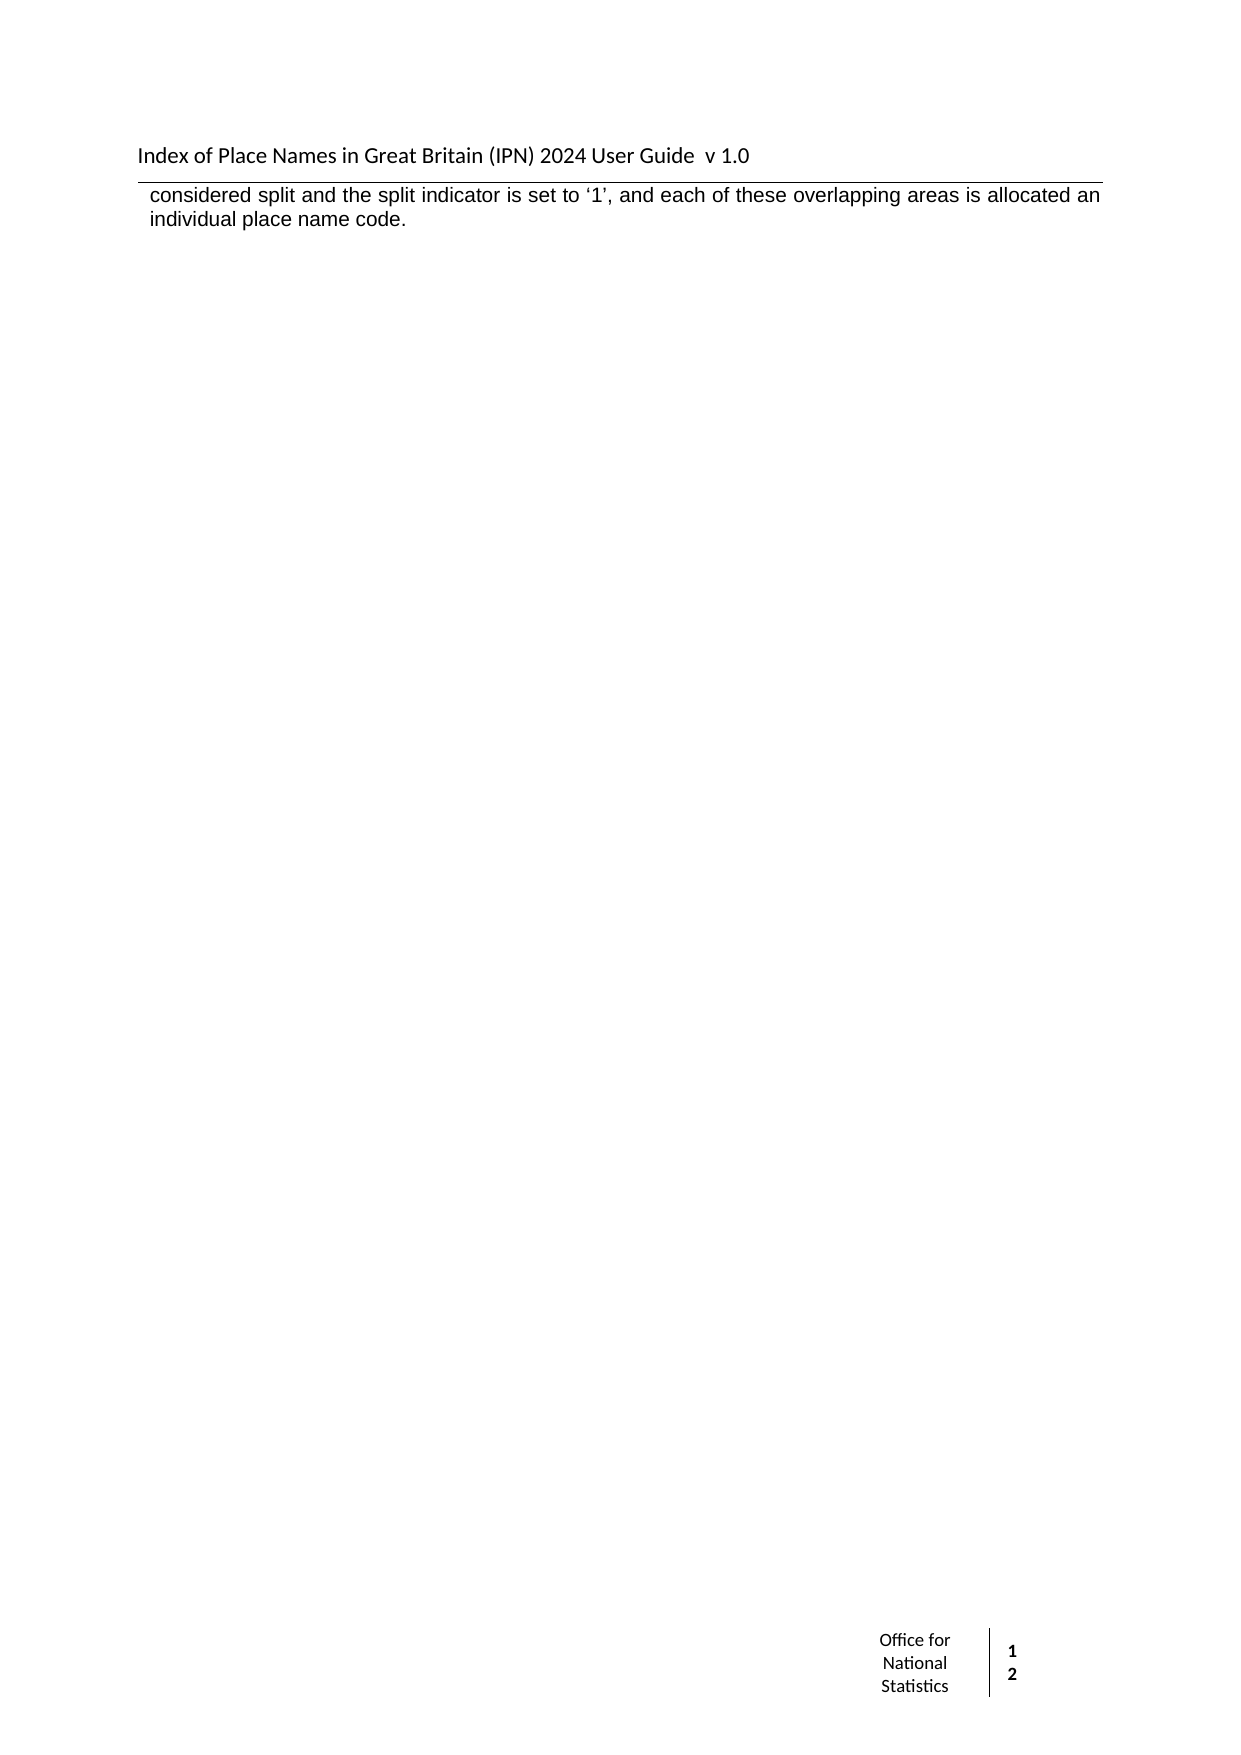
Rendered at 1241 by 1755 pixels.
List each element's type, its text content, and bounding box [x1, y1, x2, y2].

text considered split and the split indicator is set to ‘1’, and each of these overlapping areas is allocated an individual place name code. [149, 183, 1103, 231]
